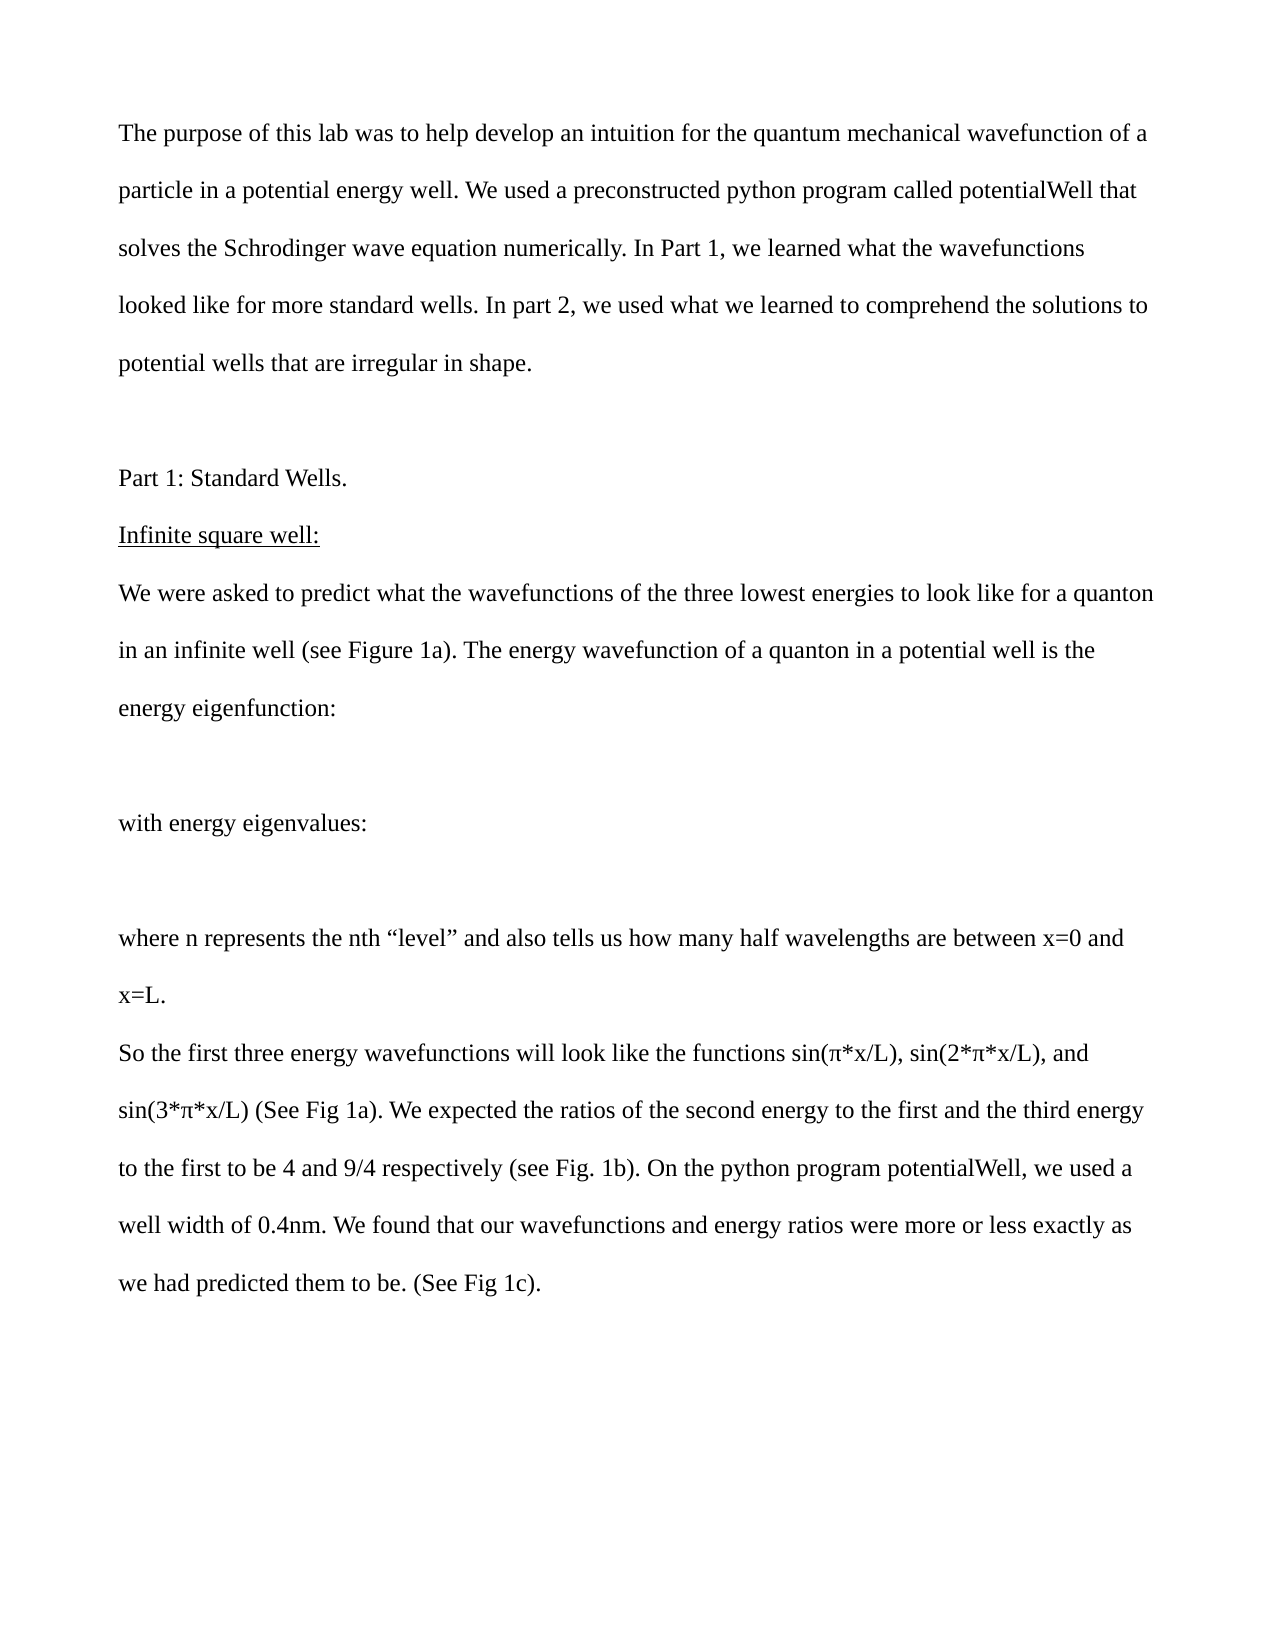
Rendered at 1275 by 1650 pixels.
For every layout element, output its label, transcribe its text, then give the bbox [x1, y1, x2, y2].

text Part 1: Standard Wells. [118, 463, 1157, 492]
text The purpose of this lab was to help develop an intuition for the quantum mechanical wavefunction of a particle in a potential energy well. We used a preconstructed python program called potentialWell that solves the Schrodinger wave equation numerically. In Part 1, we learned what the wavefunctions looked like for more standard wells. In part 2, we used what we learned to comprehend the solutions to potential wells that are irregular in shape. [118, 118, 1157, 377]
text Infinite square well: [118, 521, 1157, 549]
text where n represents the nth “level” and also tells us how many half wavelengths are between x=0 and x=L. [118, 923, 1157, 1009]
text We were asked to predict what the wavefunctions of the three lowest energies to look like for a quanton in an infinite well (see Figure 1a). The energy wavefunction of a quanton in a potential well is the energy eigenfunction: [118, 578, 1157, 722]
text So the first three energy wavefunctions will look like the functions sin(π*x/L), sin(2*π*x/L), and sin(3*π*x/L) (See Fig 1a). We expected the ratios of the second energy to the first and the third energy to the first to be 4 and 9/4 respectively (see Fig. 1b). On the python program potentialWell, we used a well width of 0.4nm. We found that our wavefunctions and energy ratios were more or less exactly as we had predicted them to be. (See Fig 1c). [118, 1038, 1157, 1297]
text with energy eigenvalues: [118, 808, 1157, 837]
